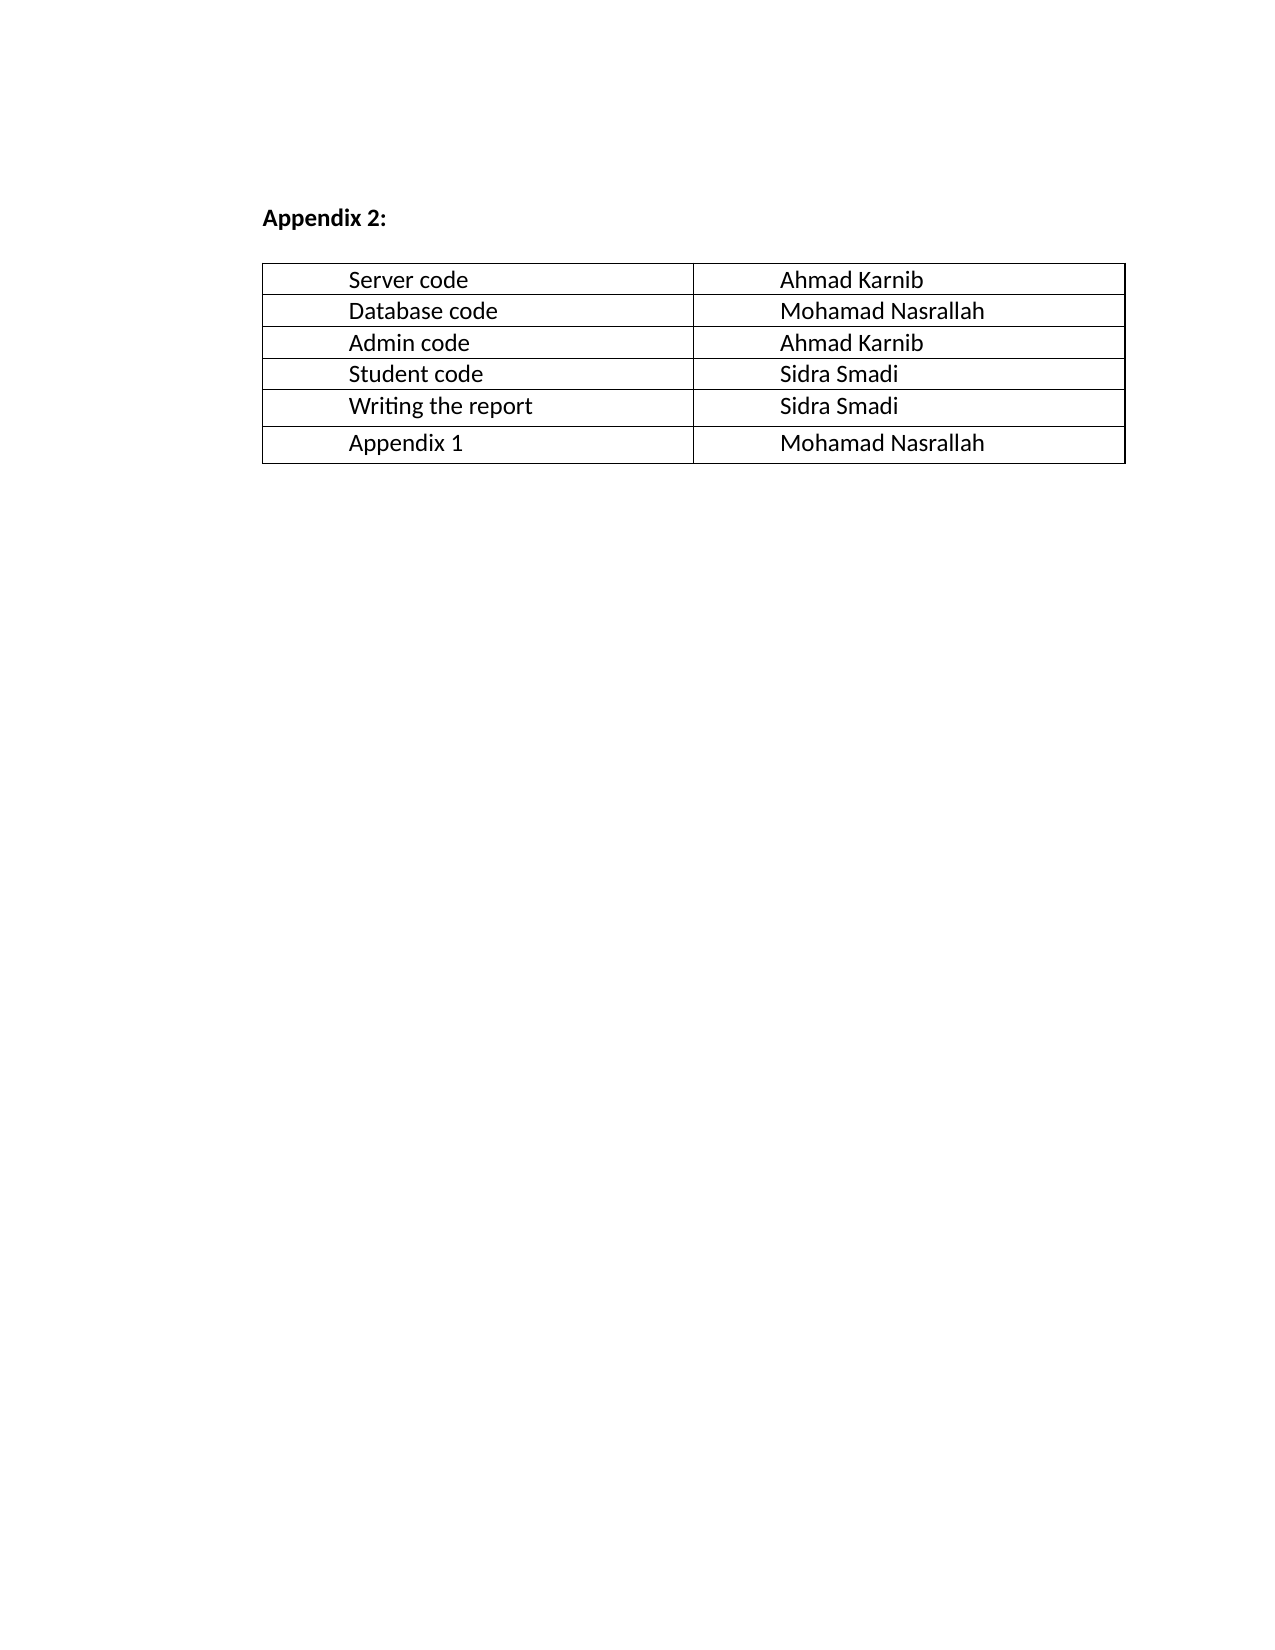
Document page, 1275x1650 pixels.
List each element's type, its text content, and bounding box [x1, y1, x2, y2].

table_cell Appendix 1 [263, 427, 693, 463]
table_cell Mohamad Nasrallah [694, 295, 1124, 326]
table_cell Mohamad Nasrallah [694, 427, 1124, 463]
list Appendix 2: [262, 202, 1125, 232]
table_cell Sidra Smadi [694, 359, 1124, 389]
table_header Ahmad Karnib [694, 264, 1124, 294]
table_cell Sidra Smadi [694, 390, 1124, 426]
table_cell Database code [263, 295, 693, 326]
table_cell Student code [263, 359, 693, 389]
table_cell Writing the report [263, 390, 693, 426]
table_header Server code [263, 264, 693, 294]
table_cell Ahmad Karnib [694, 327, 1124, 357]
table_cell Admin code [263, 327, 693, 357]
